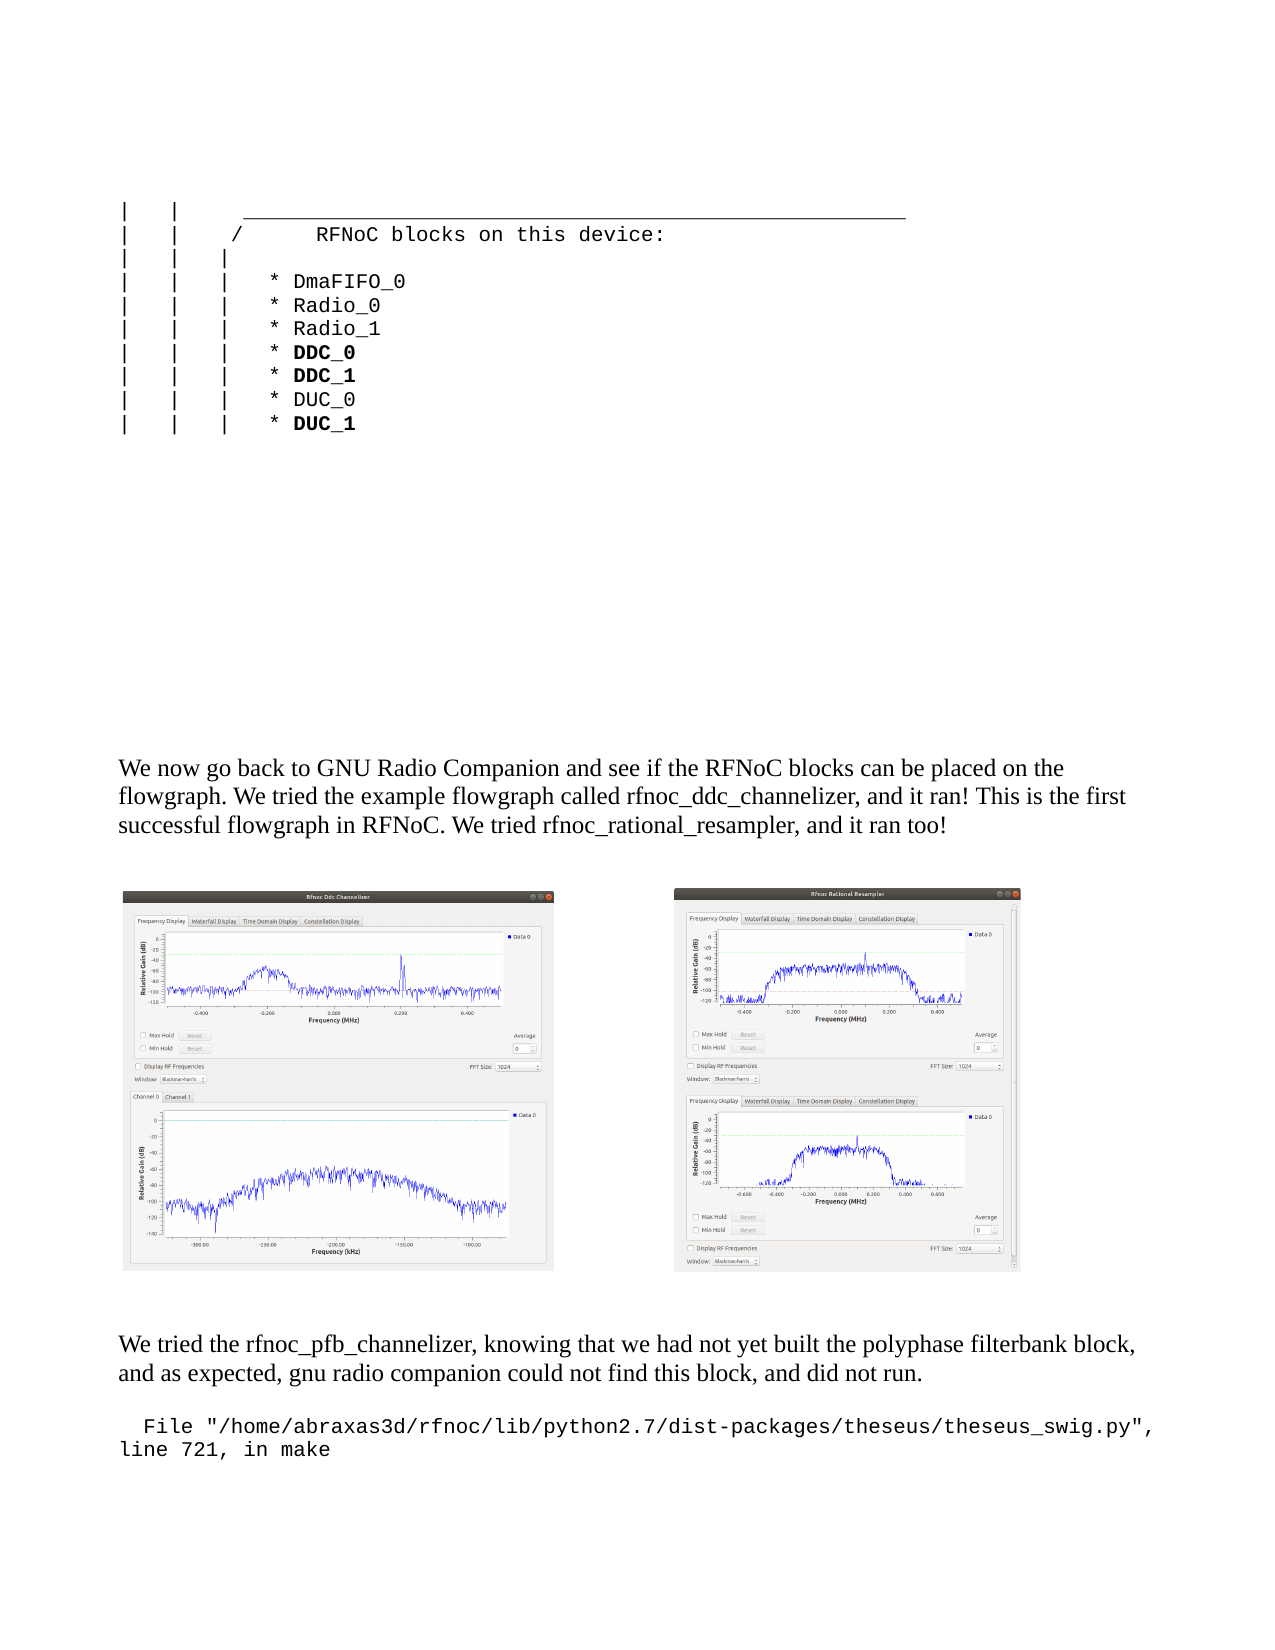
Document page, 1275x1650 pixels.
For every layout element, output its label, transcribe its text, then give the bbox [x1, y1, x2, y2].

text | | | [118, 247, 1157, 271]
text | | | * DDC_0 [118, 342, 1157, 366]
text | | _____________________________________________________ [118, 176, 1157, 224]
text | | | * DUC_0 [118, 389, 1157, 413]
text | | | * Radio_0 [118, 294, 1157, 318]
text We now go back to GNU Radio Companion and see if the RFNoC blocks can be placed on the flowgraph. We tried the example flowgraph called rfnoc_ddc_channelizer, and it ran! This is the first successful flowgraph in RFNoC. We tried rfnoc_rational_resampler, and it ran too! [118, 753, 1157, 839]
text | | | * DDC_1 [118, 366, 1157, 389]
picture [674, 888, 1021, 1272]
text | | / RFNoC blocks on this device: [118, 224, 1157, 247]
text File "/home/abraxas3d/rfnoc/lib/python2.7/dist-packages/theseus/theseus_swig.py", line 721, in make [118, 1416, 1157, 1463]
text | | | * Radio_1 [118, 318, 1157, 342]
text | | | * DmaFIFO_0 [118, 271, 1157, 294]
text | | | * DUC_1 [118, 413, 1157, 436]
picture [122, 891, 554, 1271]
text We tried the rfnoc_pfb_channelizer, knowing that we had not yet built the polyphase filterbank block, and as expected, gnu radio companion could not find this block, and did not run. [118, 1329, 1157, 1387]
